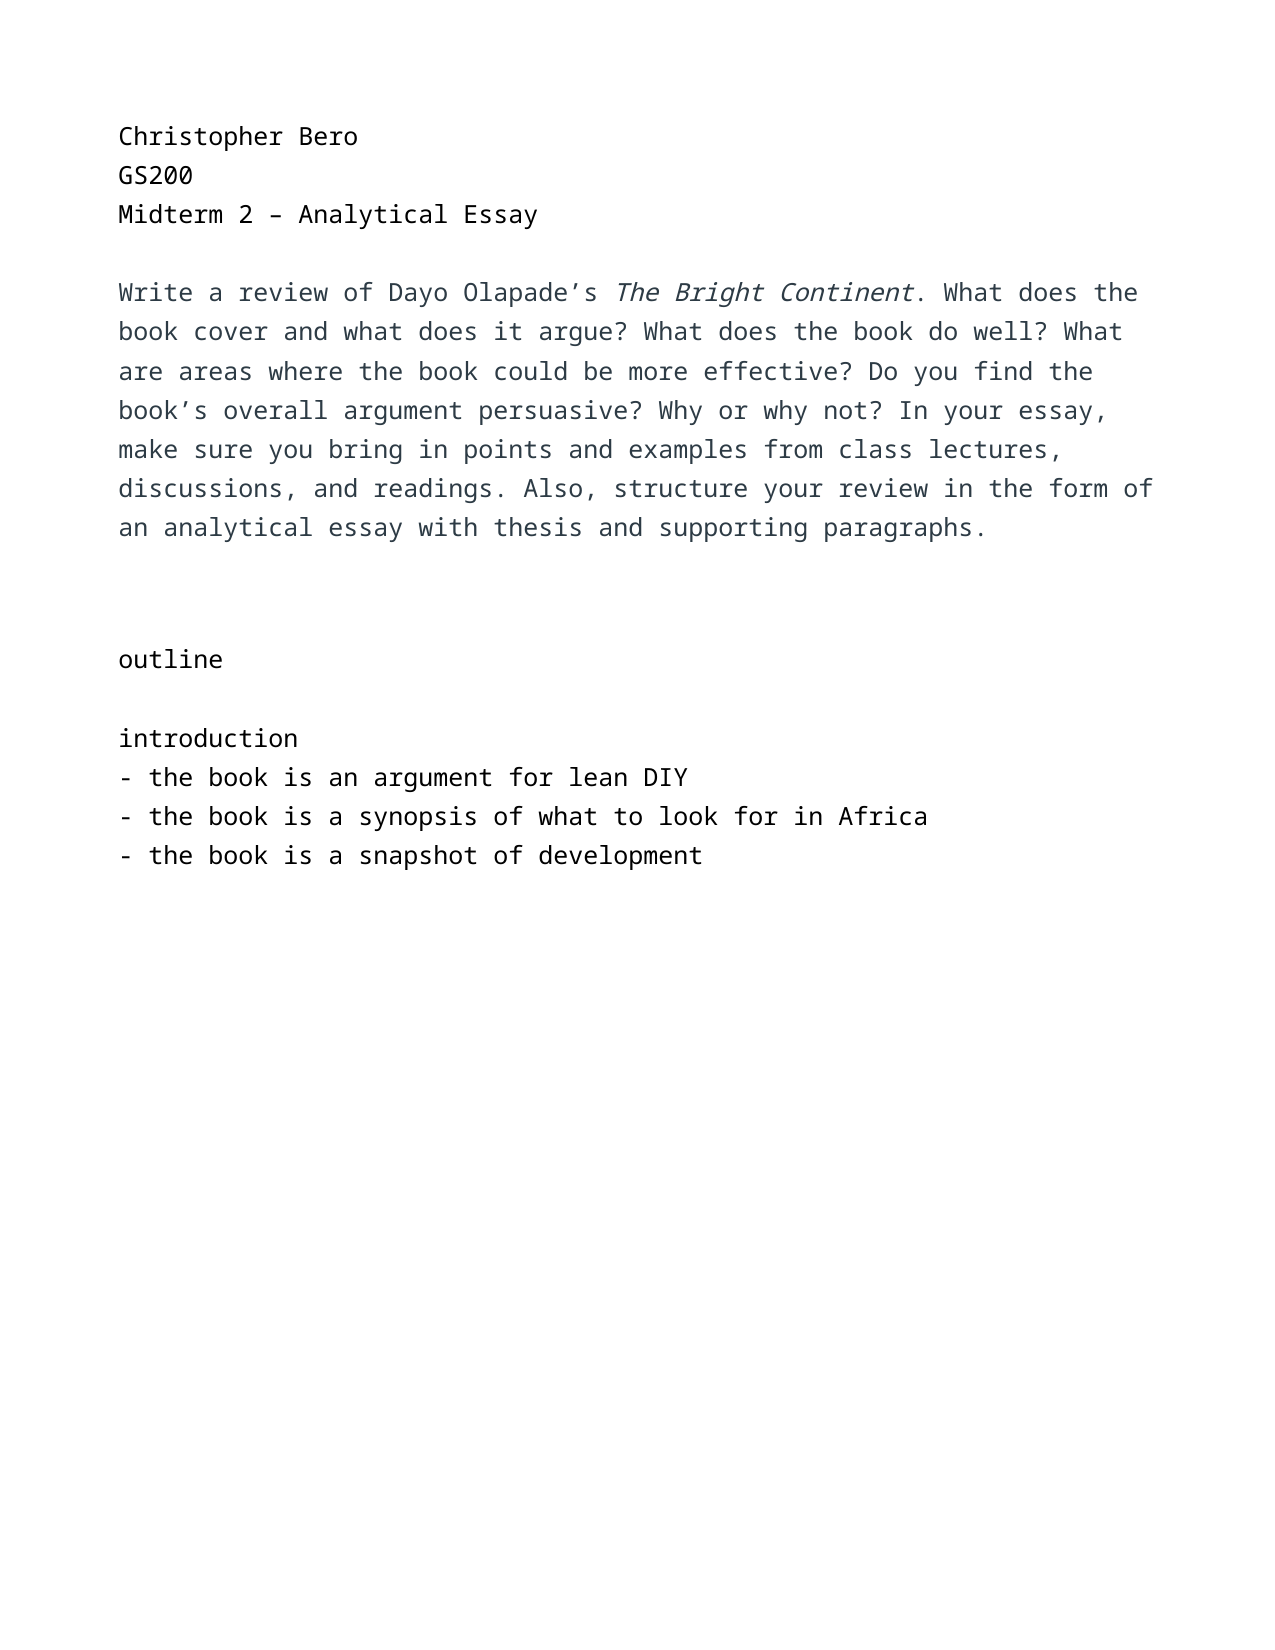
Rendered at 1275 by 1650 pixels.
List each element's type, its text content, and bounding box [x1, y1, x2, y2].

text outline [118, 642, 1157, 676]
text GS200 [118, 157, 1157, 191]
text - the book is a snapshot of development [118, 838, 1157, 872]
text Write a review of Dayo Olapade’s The Bright Continent. What does the book cover and what does it argue? What does the book do well? What are areas where the book could be more effective? Do you find the book’s overall argument persuasive? Why or why not? In your essay, make sure you bring in points and examples from class lectures, discussions, and readings. Also, structure your review in the form of an analytical essay with thesis and supporting paragraphs. [118, 275, 1157, 544]
text Midterm 2 – Analytical Essay [118, 196, 1157, 231]
text - the book is an argument for lean DIY [118, 759, 1157, 793]
text - the book is a synopsis of what to look for in Africa [118, 798, 1157, 833]
text introduction [118, 720, 1157, 754]
text Christopher Bero [118, 118, 1157, 152]
